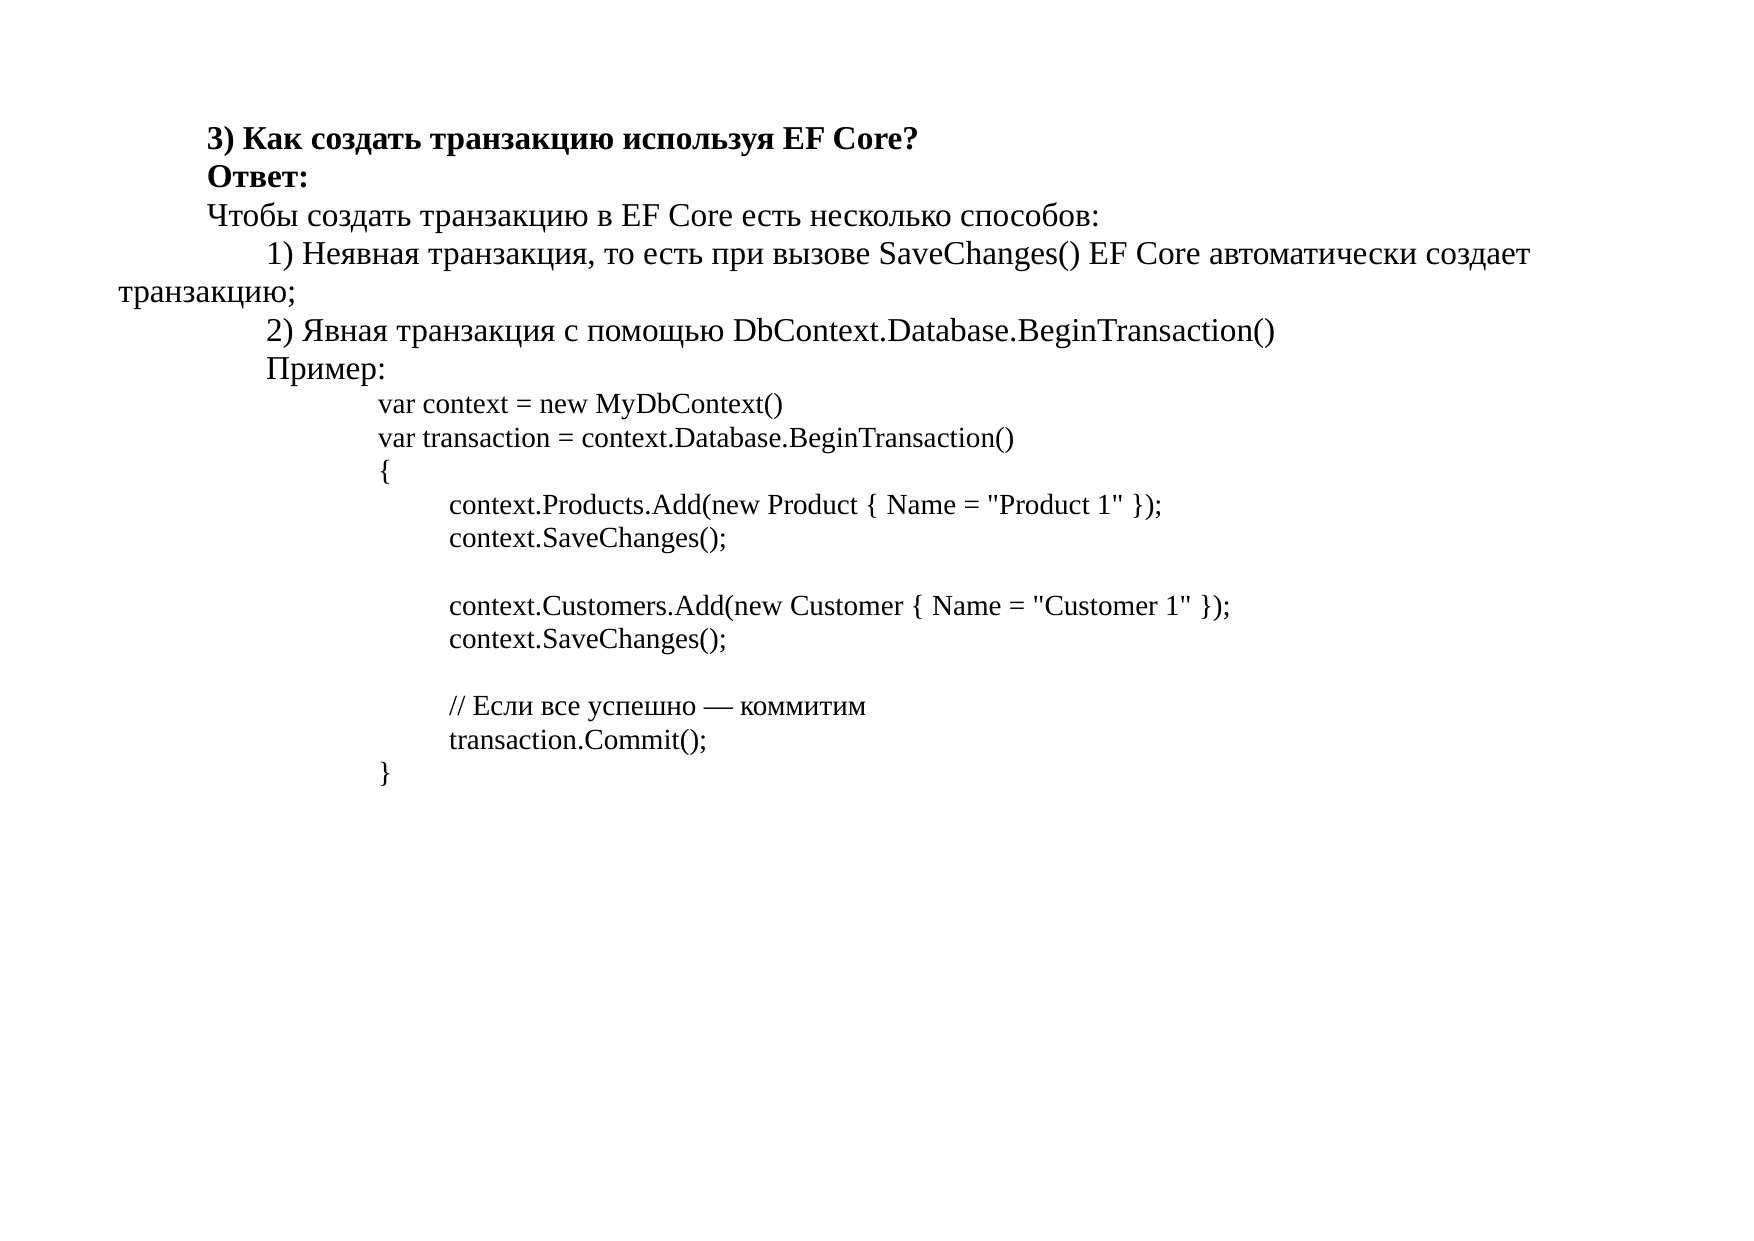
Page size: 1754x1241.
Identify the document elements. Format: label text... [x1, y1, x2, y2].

text Пример: [118, 348, 1636, 386]
text } [118, 755, 1636, 789]
text transaction.Commit(); [118, 722, 1636, 755]
text Ответ: [118, 156, 1636, 195]
text Чтобы создать транзакцию в EF Core есть несколько способов: [118, 195, 1636, 233]
text 2) Явная транзакция с помощью DbContext.Database.BeginTransaction() [118, 310, 1636, 348]
text var transaction = context.Database.BeginTransaction() [118, 420, 1636, 453]
text 3) Как создать транзакцию используя EF Core? [118, 118, 1636, 156]
text // Если все успешно — коммитим [118, 688, 1636, 722]
text 1) Неявная транзакция, то есть при вызове SaveChanges() EF Core автоматически создает транзакцию; [118, 233, 1636, 310]
text context.SaveChanges(); [118, 521, 1636, 554]
text { [118, 453, 1636, 487]
text context.SaveChanges(); [118, 621, 1636, 655]
text context.Customers.Add(new Customer { Name = "Customer 1" }); [118, 588, 1636, 621]
text var context = new MyDbContext() [118, 386, 1636, 420]
text context.Products.Add(new Product { Name = "Product 1" }); [118, 487, 1636, 521]
